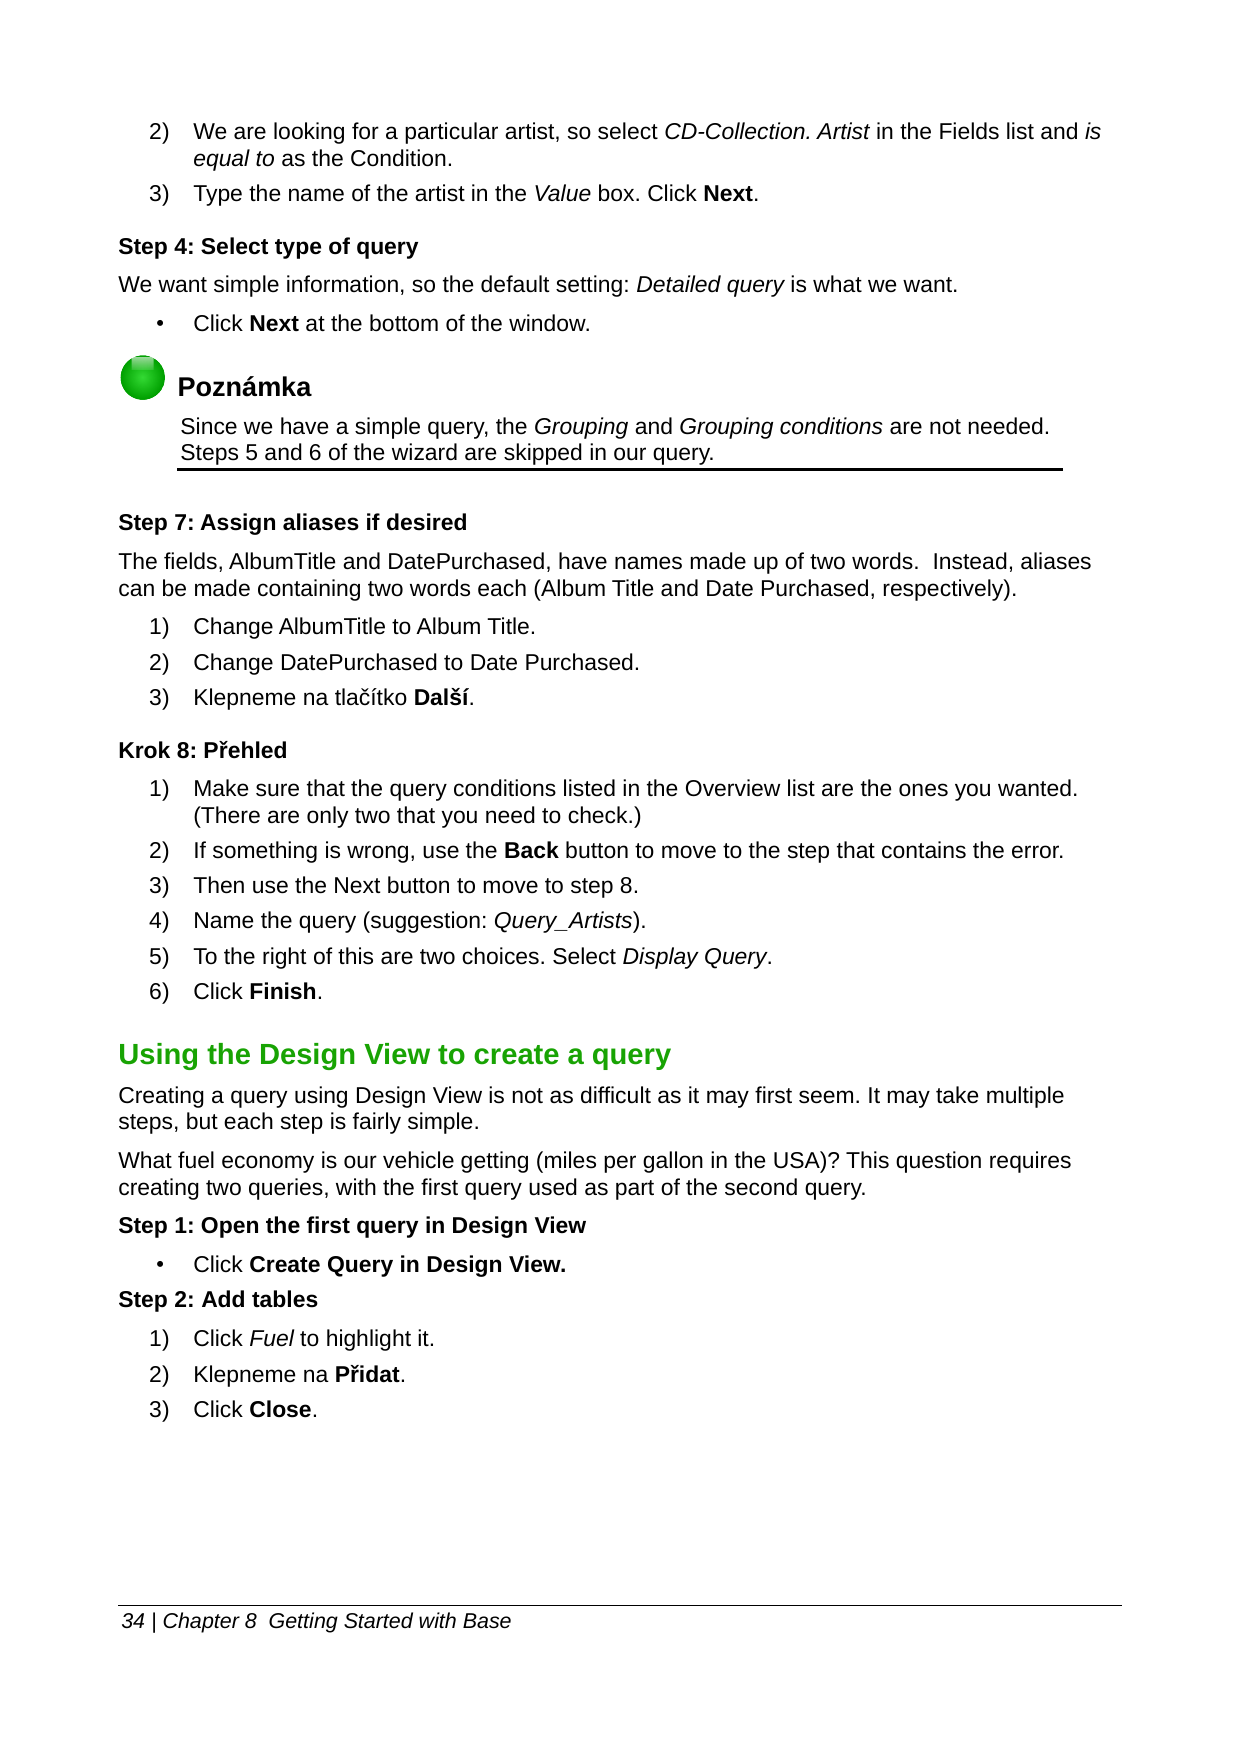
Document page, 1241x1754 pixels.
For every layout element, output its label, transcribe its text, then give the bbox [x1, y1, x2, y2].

list The fields, AlbumTitle and DatePurchased, have names made up of two words. Instead, aliases can be made containing two words each (Album Title and Date Purchased, respectively). [118, 548, 1122, 601]
subtitle Poznámka [118, 353, 1122, 402]
list Klepneme na tlačítko Další. [169, 684, 1122, 710]
text Step 2: Add tables [118, 1286, 1122, 1313]
list Click Close. [169, 1396, 1122, 1422]
text We want simple information, so the default setting: Detailed query is what we want. [118, 271, 1122, 298]
text Since we have a simple query, the Grouping and Grouping conditions are not needed. Steps 5 and 6 of the wizard are skipped in our query. [177, 410, 1063, 468]
text Creating a query using Design View is not as difficult as it may first seem. It may take multiple steps, but each step is fairly simple. [118, 1082, 1122, 1135]
list If something is wrong, use the Back button to move to the step that contains the error. [169, 837, 1122, 863]
list Change DatePurchased to Date Purchased. [169, 648, 1122, 675]
text Krok 8: Přehled [118, 737, 1122, 763]
list Klepneme na Přidat. [169, 1361, 1122, 1387]
subtitle Using the Design View to create a query [118, 1037, 1122, 1070]
list Type the name of the artist in the Value box. Click Next. [169, 180, 1122, 206]
text Step 7: Assign aliases if desired [118, 509, 1122, 536]
list Name the query (suggestion: Query_Artists). [169, 907, 1122, 934]
list Make sure that the query conditions listed in the Overview list are the ones you wanted. (There are only two that you need to check.) [169, 775, 1122, 828]
list Change AlbumTitle to Album Title. [169, 613, 1122, 640]
list We are looking for a particular artist, so select CD-Collection. Artist in the Fields list and is equal to as the Condition. [169, 118, 1122, 171]
list Click Fuel to highlight it. [169, 1325, 1122, 1352]
list Then use the Next button to move to step 8. [169, 872, 1122, 898]
list Click Create Query in Design View. [156, 1251, 1122, 1278]
text What fuel economy is our vehicle getting (miles per gallon in the USA)? This question requires creating two queries, with the first query used as part of the second query. [118, 1147, 1122, 1200]
list To the right of this are two choices. Select Display Query. [169, 943, 1122, 969]
text Step 1: Open the first query in Design View [118, 1212, 1122, 1239]
list Click Next at the bottom of the window. [156, 310, 1122, 337]
text Step 4: Select type of query [118, 233, 1122, 259]
list Click Finish. [169, 978, 1122, 1004]
